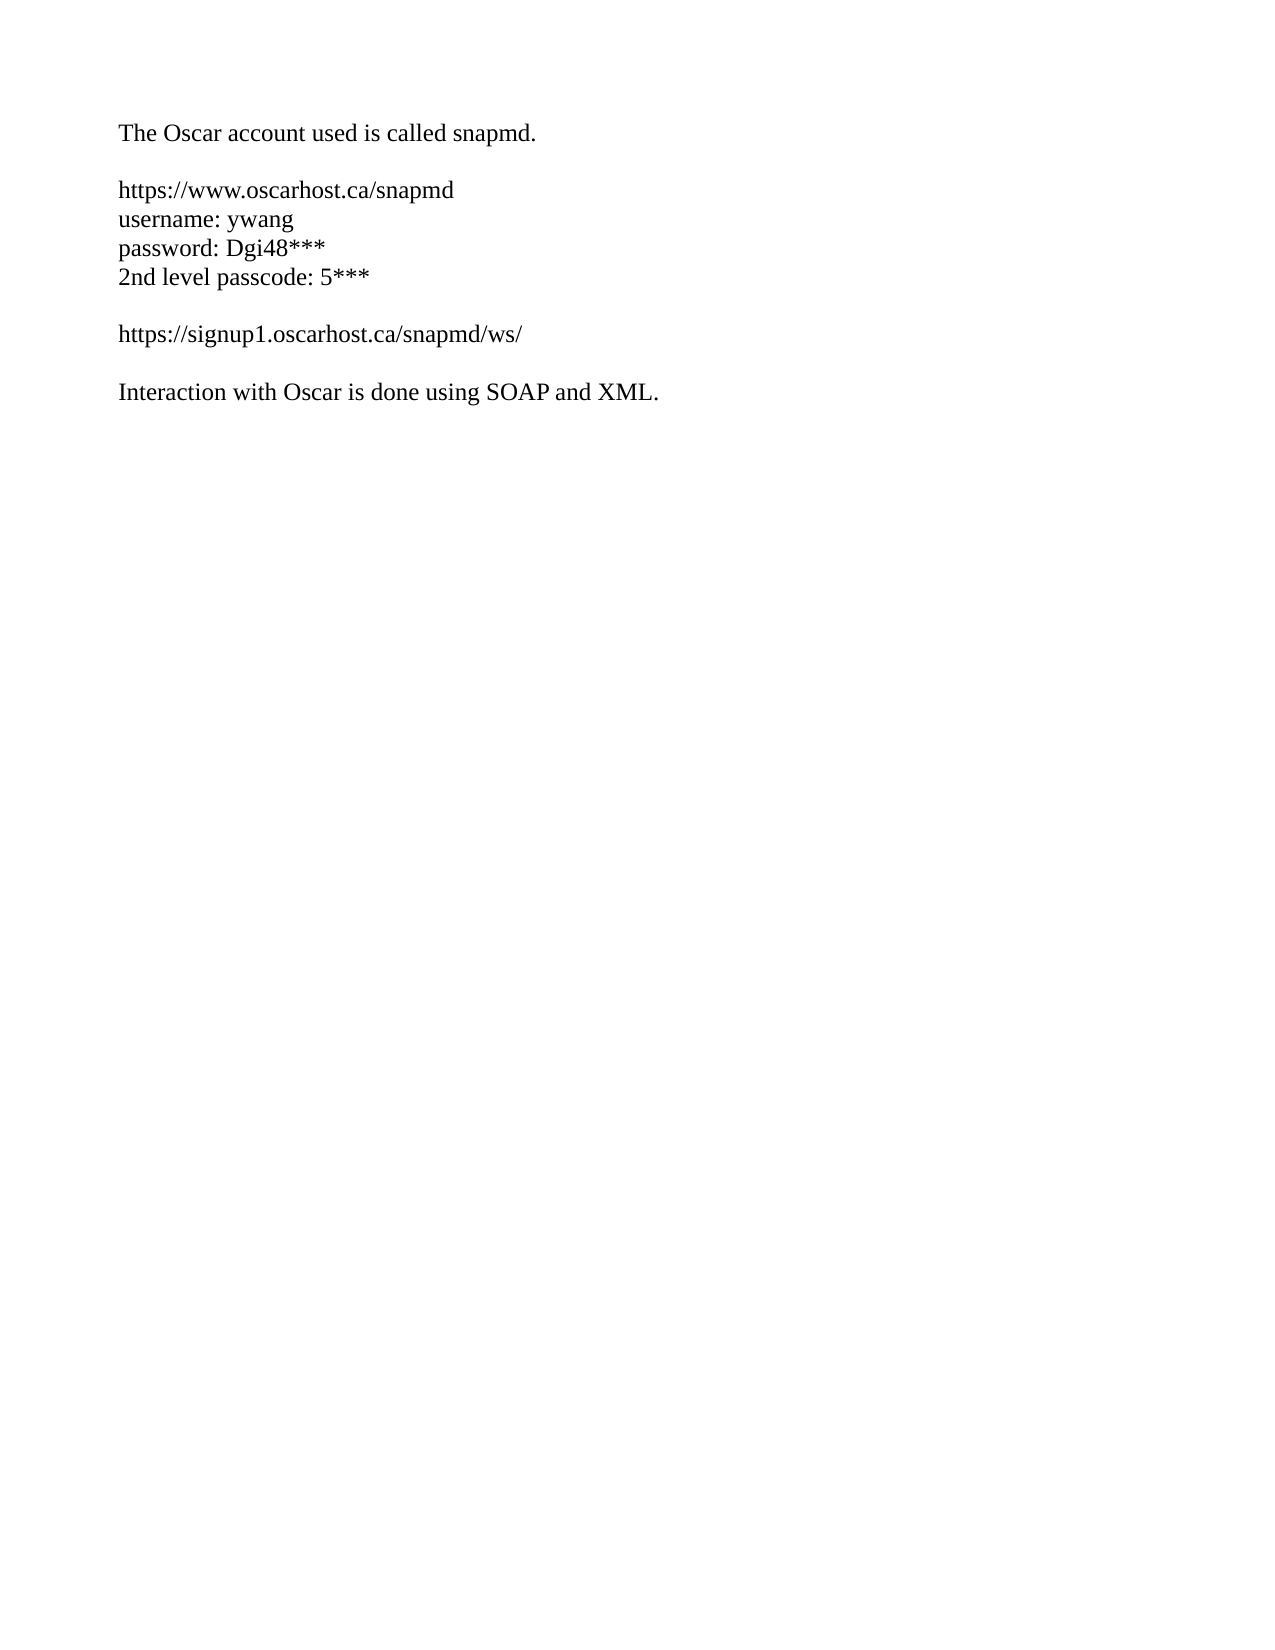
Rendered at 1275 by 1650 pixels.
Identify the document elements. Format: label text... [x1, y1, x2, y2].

text Interaction with Oscar is done using SOAP and XML. [118, 377, 1157, 406]
text username: ywang [118, 204, 1157, 233]
text The Oscar account used is called snapmd. [118, 118, 1157, 147]
text password: Dgi48*** [118, 233, 1157, 262]
text 2nd level passcode: 5*** [118, 262, 1157, 291]
text https://signup1.oscarhost.ca/snapmd/ws/ [118, 319, 1157, 348]
text https://www.oscarhost.ca/snapmd [118, 176, 1157, 204]
